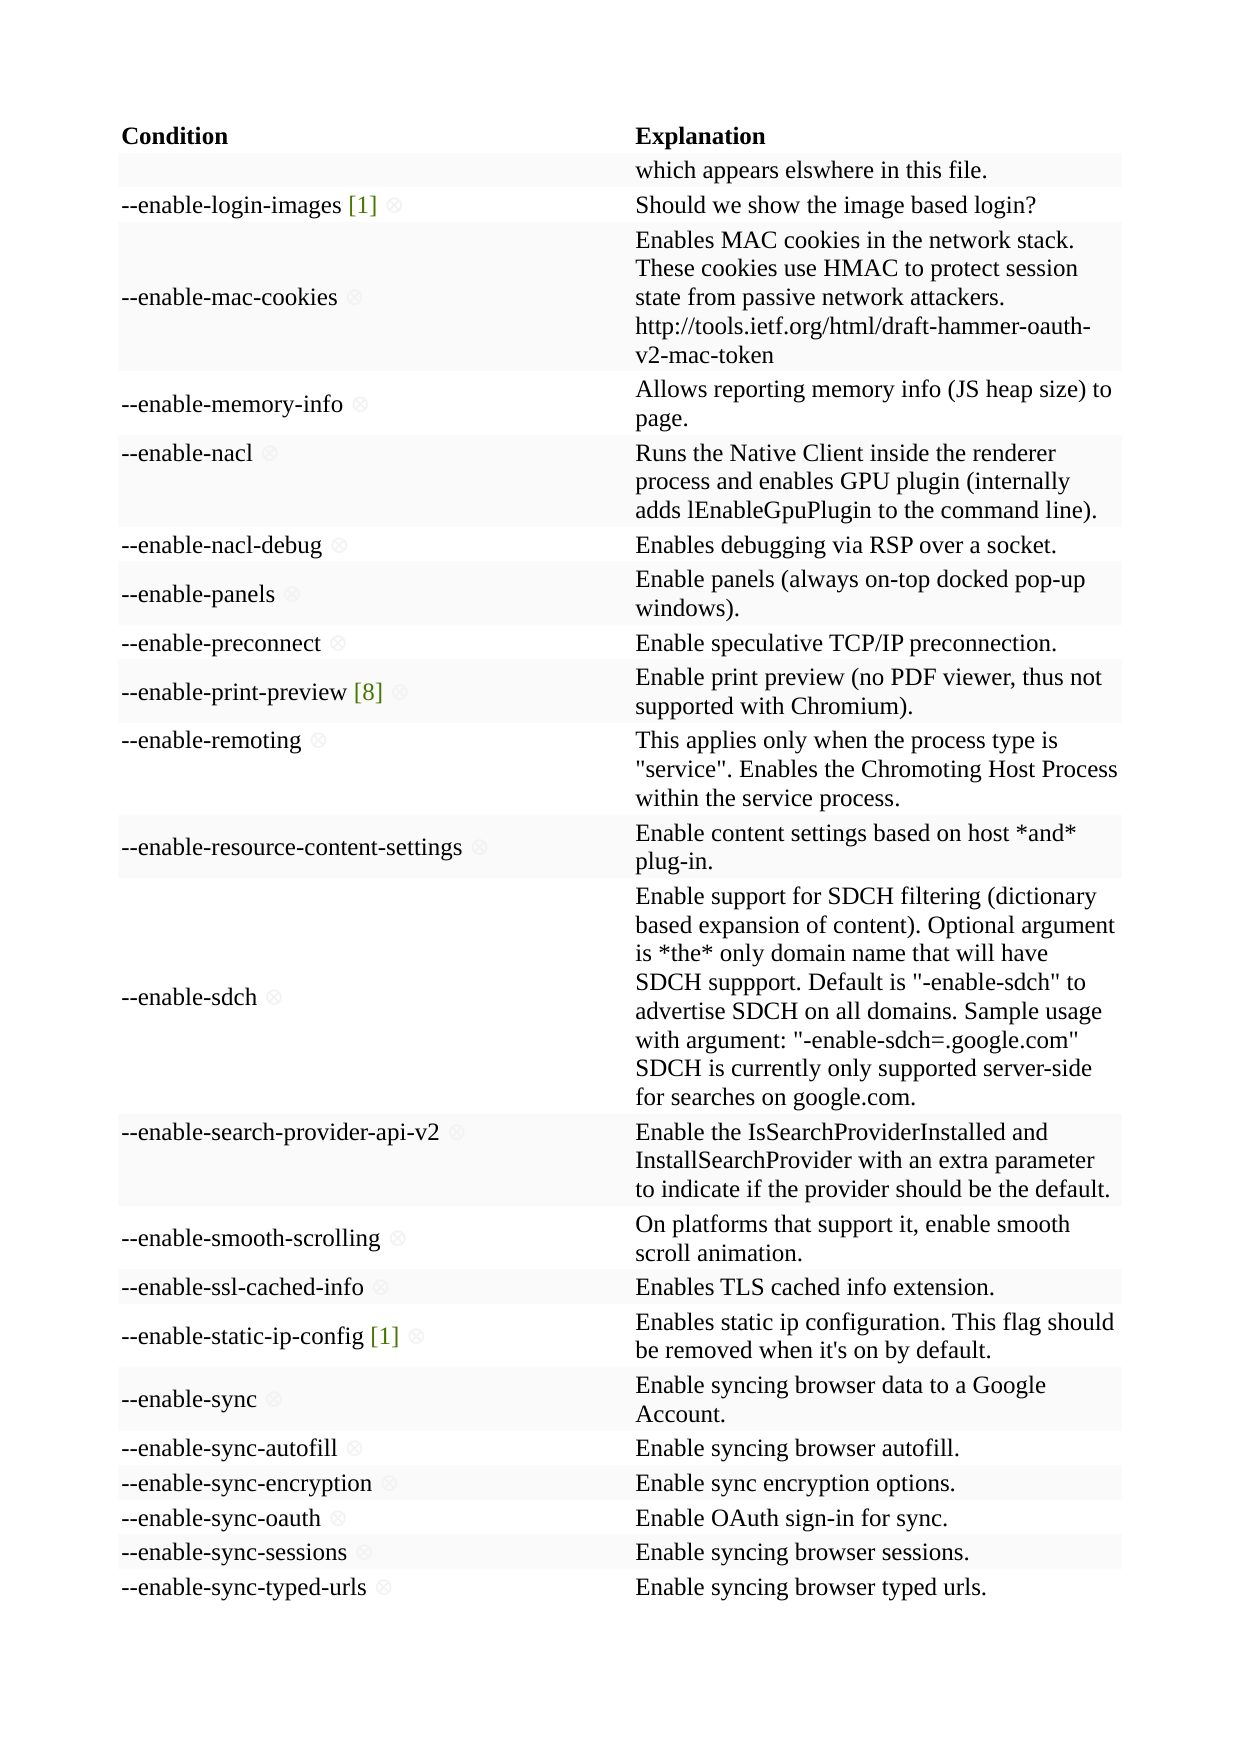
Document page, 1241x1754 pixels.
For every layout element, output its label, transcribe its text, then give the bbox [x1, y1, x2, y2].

table_cell Enable OAuth sign-in for sync. [632, 1500, 1122, 1534]
table_cell which appears elswhere in this file. [632, 153, 1122, 187]
table_cell Enables TLS cached info extension. [632, 1269, 1122, 1304]
table_cell --enable-sdch ⊗ [118, 878, 632, 1114]
table_cell Should we show the image based login? [632, 187, 1122, 222]
table_cell --enable-static-ip-config [1] ⊗ [118, 1304, 632, 1367]
table_header Explanation [632, 118, 1122, 153]
table_cell Enable panels (always on-top docked pop-up windows). [632, 561, 1122, 625]
table_header Condition [118, 118, 632, 153]
table_cell --enable-nacl-debug ⊗ [118, 527, 632, 561]
table_cell Enable syncing browser typed urls. [632, 1569, 1122, 1603]
table_cell --enable-search-provider-api-v2 ⊗ [118, 1114, 632, 1206]
table_cell --enable-print-preview [8] ⊗ [118, 659, 632, 723]
table_cell Enable syncing browser data to a Google Account. [632, 1367, 1122, 1431]
table_cell Runs the Native Client inside the renderer process and enables GPU plugin (internally adds lEnableGpuPlugin to the command line). [632, 435, 1122, 527]
table_cell --enable-smooth-scrolling ⊗ [118, 1206, 632, 1269]
table_cell Enable syncing browser sessions. [632, 1534, 1122, 1569]
table_cell On platforms that support it, enable smooth scroll animation. [632, 1206, 1122, 1269]
table_cell --enable-nacl ⊗ [118, 435, 632, 527]
table_cell --enable-login-images [1] ⊗ [118, 187, 632, 222]
table_cell --enable-panels ⊗ [118, 561, 632, 625]
table_cell --enable-resource-content-settings ⊗ [118, 815, 632, 878]
table_cell --enable-sync ⊗ [118, 1367, 632, 1431]
table_cell Enables MAC cookies in the network stack. These cookies use HMAC to protect session state from passive network attackers. http://tools.ietf.org/html/draft-hammer-oauth-v2-mac-token [632, 222, 1122, 371]
table_cell Enable print preview (no PDF viewer, thus not supported with Chromium). [632, 659, 1122, 723]
table_cell --enable-sync-autofill ⊗ [118, 1431, 632, 1465]
table_cell --enable-remoting ⊗ [118, 723, 632, 815]
table_cell Enables static ip configuration. This flag should be removed when it's on by default. [632, 1304, 1122, 1367]
table_cell --enable-sync-typed-urls ⊗ [118, 1569, 632, 1603]
table_cell [118, 153, 632, 187]
table_cell Enable content settings based on host *and* plug-in. [632, 815, 1122, 878]
table_cell Enables debugging via RSP over a socket. [632, 527, 1122, 561]
table_cell Allows reporting memory info (JS heap size) to page. [632, 371, 1122, 435]
table_cell This applies only when the process type is "service". Enables the Chromoting Host Process within the service process. [632, 723, 1122, 815]
table_cell --enable-ssl-cached-info ⊗ [118, 1269, 632, 1304]
table_cell Enable syncing browser autofill. [632, 1431, 1122, 1465]
table_cell Enable speculative TCP/IP preconnection. [632, 625, 1122, 659]
table_cell Enable support for SDCH filtering (dictionary based expansion of content). Optional argument is *the* only domain name that will have SDCH suppport. Default is "-enable-sdch" to advertise SDCH on all domains. Sample usage with argument: "-enable-sdch=.google.com" SDCH is currently only supported server-side for searches on google.com. [632, 878, 1122, 1114]
table_cell --enable-sync-oauth ⊗ [118, 1500, 632, 1534]
table_cell --enable-memory-info ⊗ [118, 371, 632, 435]
table_cell Enable sync encryption options. [632, 1465, 1122, 1500]
table_cell Enable the IsSearchProviderInstalled and InstallSearchProvider with an extra parameter to indicate if the provider should be the default. [632, 1114, 1122, 1206]
table_cell --enable-preconnect ⊗ [118, 625, 632, 659]
table_cell --enable-mac-cookies ⊗ [118, 222, 632, 371]
table_cell --enable-sync-sessions ⊗ [118, 1534, 632, 1569]
table_cell --enable-sync-encryption ⊗ [118, 1465, 632, 1500]
